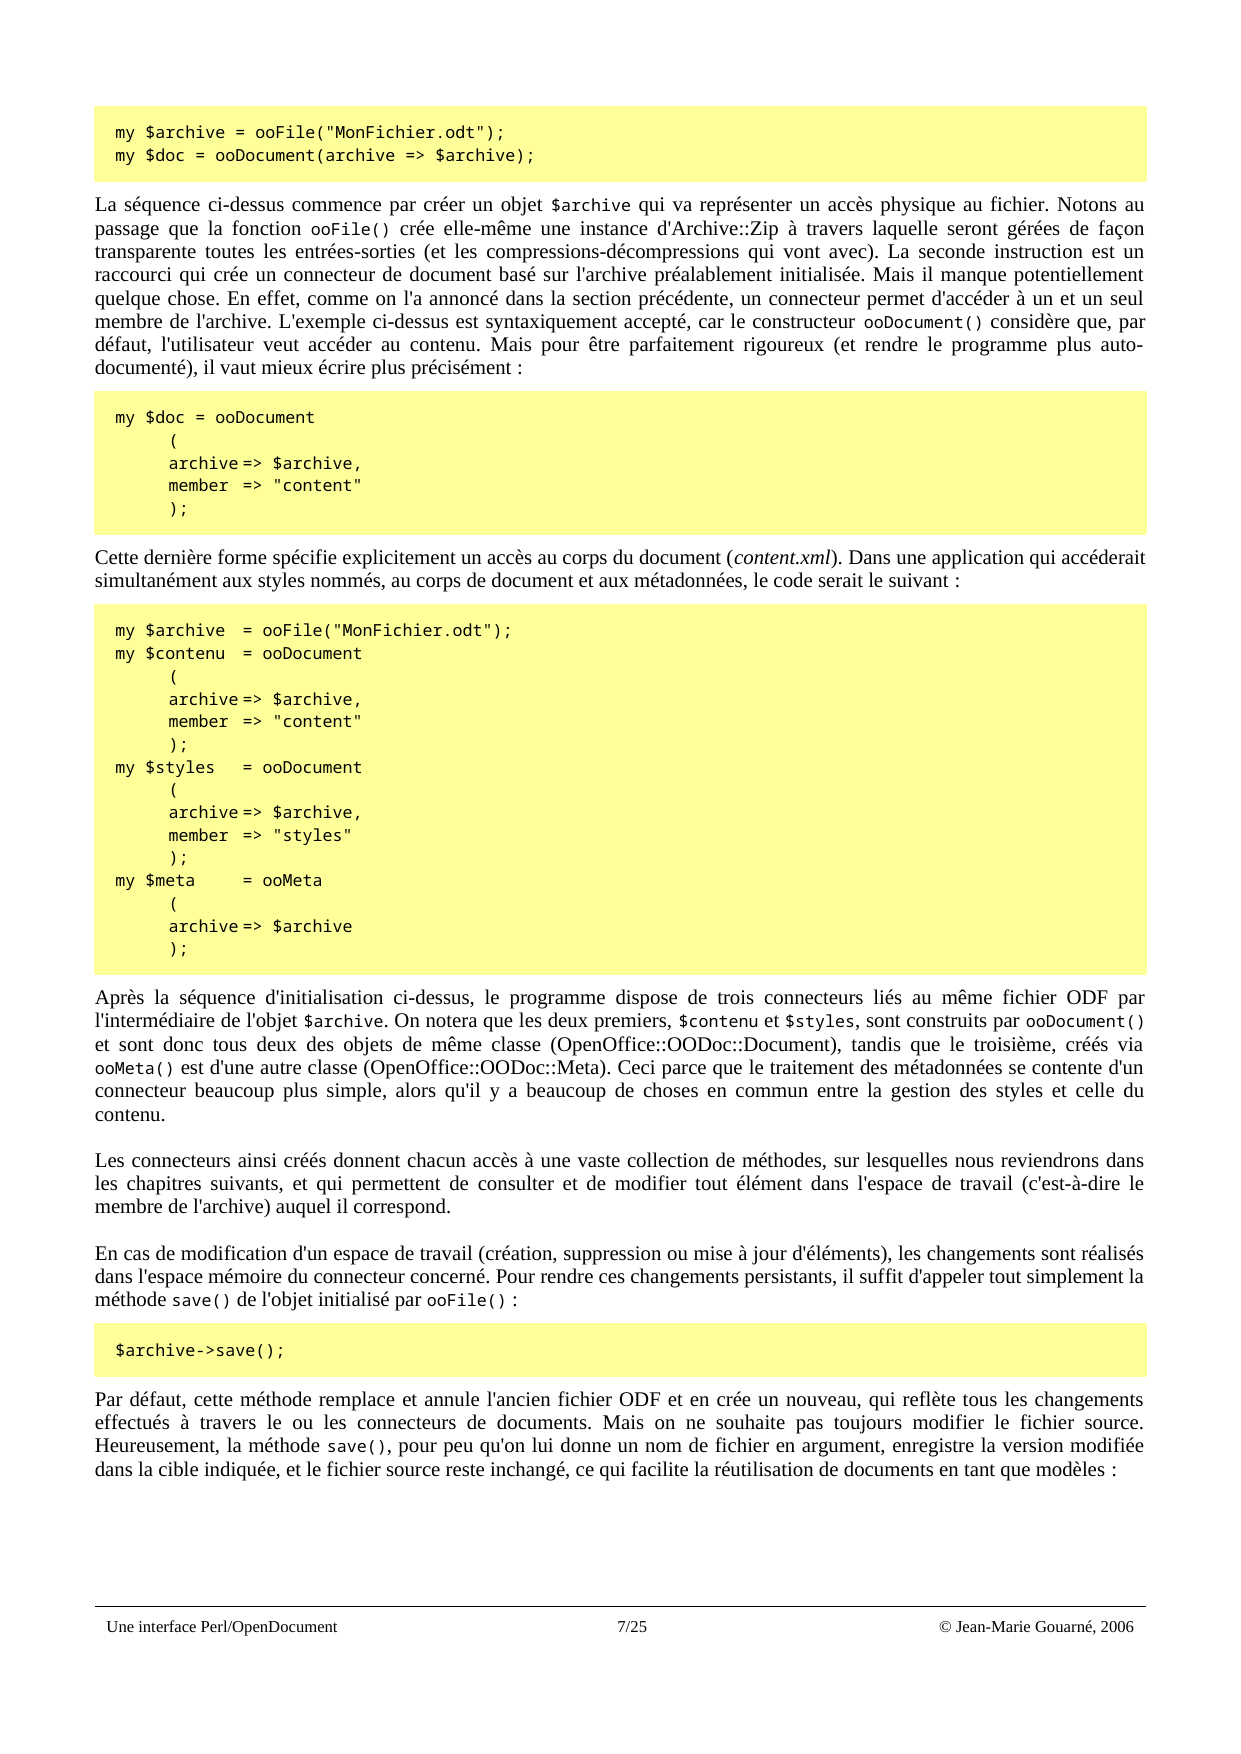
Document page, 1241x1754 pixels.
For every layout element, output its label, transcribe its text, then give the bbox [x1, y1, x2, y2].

text ( [167, 415, 173, 422]
text my $doc = ooDocument(archive => $archive); [96, 129, 1146, 181]
text ( [227, 415, 233, 422]
text ( [217, 415, 223, 422]
text ); [294, 719, 300, 726]
text ( [96, 414, 1146, 436]
text Après la séquence d'initialisation ci-dessus, le programme dispose de trois connecteurs liés au même fichier ODF par l'intermédiaire de l'objet $archive. On notera que les deux premiers, $contenu et $styles, sont construits par ooDocument() et sont donc tous deux des objets de même classe (OpenOffice::OODoc::Document), tandis que le troisième, créés via ooMeta() est d'une autre classe (OpenOffice::OODoc::Meta). Ceci parce que le traitement des métadonnées se contente d'un connecteur beaucoup plus simple, alors qu'il y a beaucoup de choses en commun entre la gestion des styles et celle du contenu. [94, 986, 1146, 1126]
text member => "styles" [96, 808, 1146, 831]
text archive => $archive [96, 899, 1146, 922]
text my $contenu = ooDocument [96, 627, 1146, 649]
text ); [96, 482, 1146, 534]
text ( [285, 649, 290, 658]
text ( [238, 414, 243, 422]
text my $meta = ooMeta [96, 854, 1146, 877]
text Cette dernière forme spécifie explicitement un accès au corps du document (content.xml). Dans une application qui accéderait simultanément aux styles nommés, au corps de document et aux métadonnées, le code serait le suivant : [94, 546, 1146, 592]
text archive => $archive, [96, 436, 1146, 459]
text En cas de modification d'un espace de travail (création, suppression ou mise à jour d'éléments), les changements sont réalisés dans l'espace mémoire du connecteur concerné. Pour rendre ces changements persistants, il suffit d'appeler tout simplement la méthode save() de l'objet initialisé par ooFile() : [94, 1242, 1146, 1312]
text ( [264, 878, 270, 885]
text ); [96, 922, 1146, 974]
text my $styles = ooDocument [96, 740, 1146, 763]
text my $archive = ooFile("MonFichier.odt"); [96, 605, 1146, 627]
text Par défaut, cette méthode remplace et annule l'ancien fichier ODF et en crée un nouveau, qui reflète tous les changements effectués à travers le ou les connecteurs de documents. Mais on ne souhaite pas toujours modifier le fichier source. Heureusement, la méthode save(), pour peu qu'on lui donne un nom de fichier en argument, enregistre la version modifiée dans la cible indiquée, et le fichier source reste inchangé, ce qui facilite la réutilisation de documents en tant que modèles : [94, 1388, 1146, 1481]
text ( [247, 415, 253, 422]
text ( [274, 878, 280, 885]
text ( [96, 877, 1146, 899]
text ( [96, 649, 1146, 672]
text ( [96, 763, 1146, 786]
text La séquence ci-dessus commence par créer un objet $archive qui va représenter un accès physique au fichier. Notons au passage que la fonction ooFile() crée elle-même une instance d'Archive::Zip à travers laquelle seront gérées de façon transparente toutes les entrées-sorties (et les compressions-décompressions qui vont avec). La seconde instruction est un raccourci qui crée un connecteur de document basé sur l'archive préalablement initialisée. Mais il manque potentiellement quelque chose. En effet, comme on l'a annoncé dans la section précédente, un connecteur permet d'accéder à un et un seul membre de l'archive. L'exemple ci-dessus est syntaxiquement accepté, car le constructeur ooDocument() considère que, par défaut, l'utilisateur veut accéder au contenu. Mais pour être parfaitement rigoureux (et rendre le programme plus auto-documenté), il vaut mieux écrire plus précisément : [94, 193, 1146, 379]
text archive => $archive, [96, 786, 1146, 808]
text Les connecteurs ainsi créés donnent chacun accès à une vaste collection de méthodes, sur lesquelles nous reviendrons dans les chapitres suivants, et qui permettent de consulter et de modifier tout élément dans l'espace de travail (c'est-à-dire le membre de l'archive) auquel il correspond. [94, 1149, 1146, 1218]
text $archive->save(); [96, 1325, 1146, 1376]
text member => "content" [96, 459, 1146, 482]
text ); [96, 718, 1146, 740]
text my $archive = ooFile("MonFichier.odt"); [96, 107, 1146, 129]
text ( [285, 763, 290, 772]
text archive => $archive, [96, 672, 1146, 695]
text member => "content" [96, 695, 1146, 718]
text ); [96, 831, 1146, 854]
text my $doc = ooDocument [96, 392, 1146, 414]
